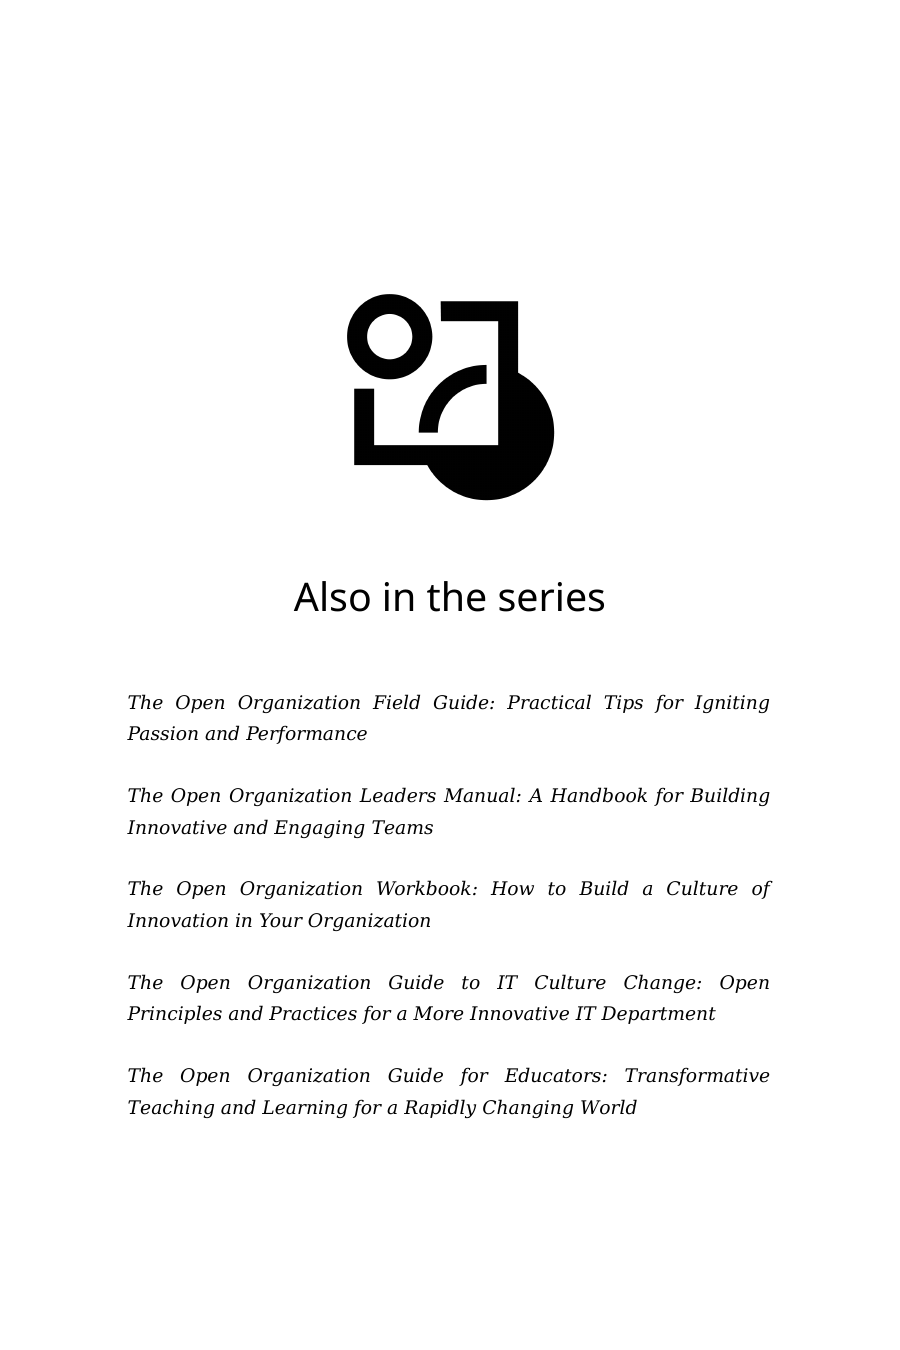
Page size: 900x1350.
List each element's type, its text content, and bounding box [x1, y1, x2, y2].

text The Open Organization Field Guide: Practical Tips for Igniting Passion and Performance [127, 692, 772, 745]
picture [345, 292, 555, 502]
subtitle Also in the series [127, 288, 772, 623]
text The Open Organization Guide to IT Culture Change: Open Principles and Practices for a More Innovative IT Department [127, 972, 772, 1025]
text The Open Organization Leaders Manual: A Handbook for Building Innovative and Engaging Teams [127, 785, 772, 839]
text The Open Organization Workbook: How to Build a Culture of Innovation in Your Organization [127, 878, 772, 932]
text The Open Organization Guide for Educators: Transformative Teaching and Learning for a Rapidly Changing World [127, 1065, 772, 1119]
